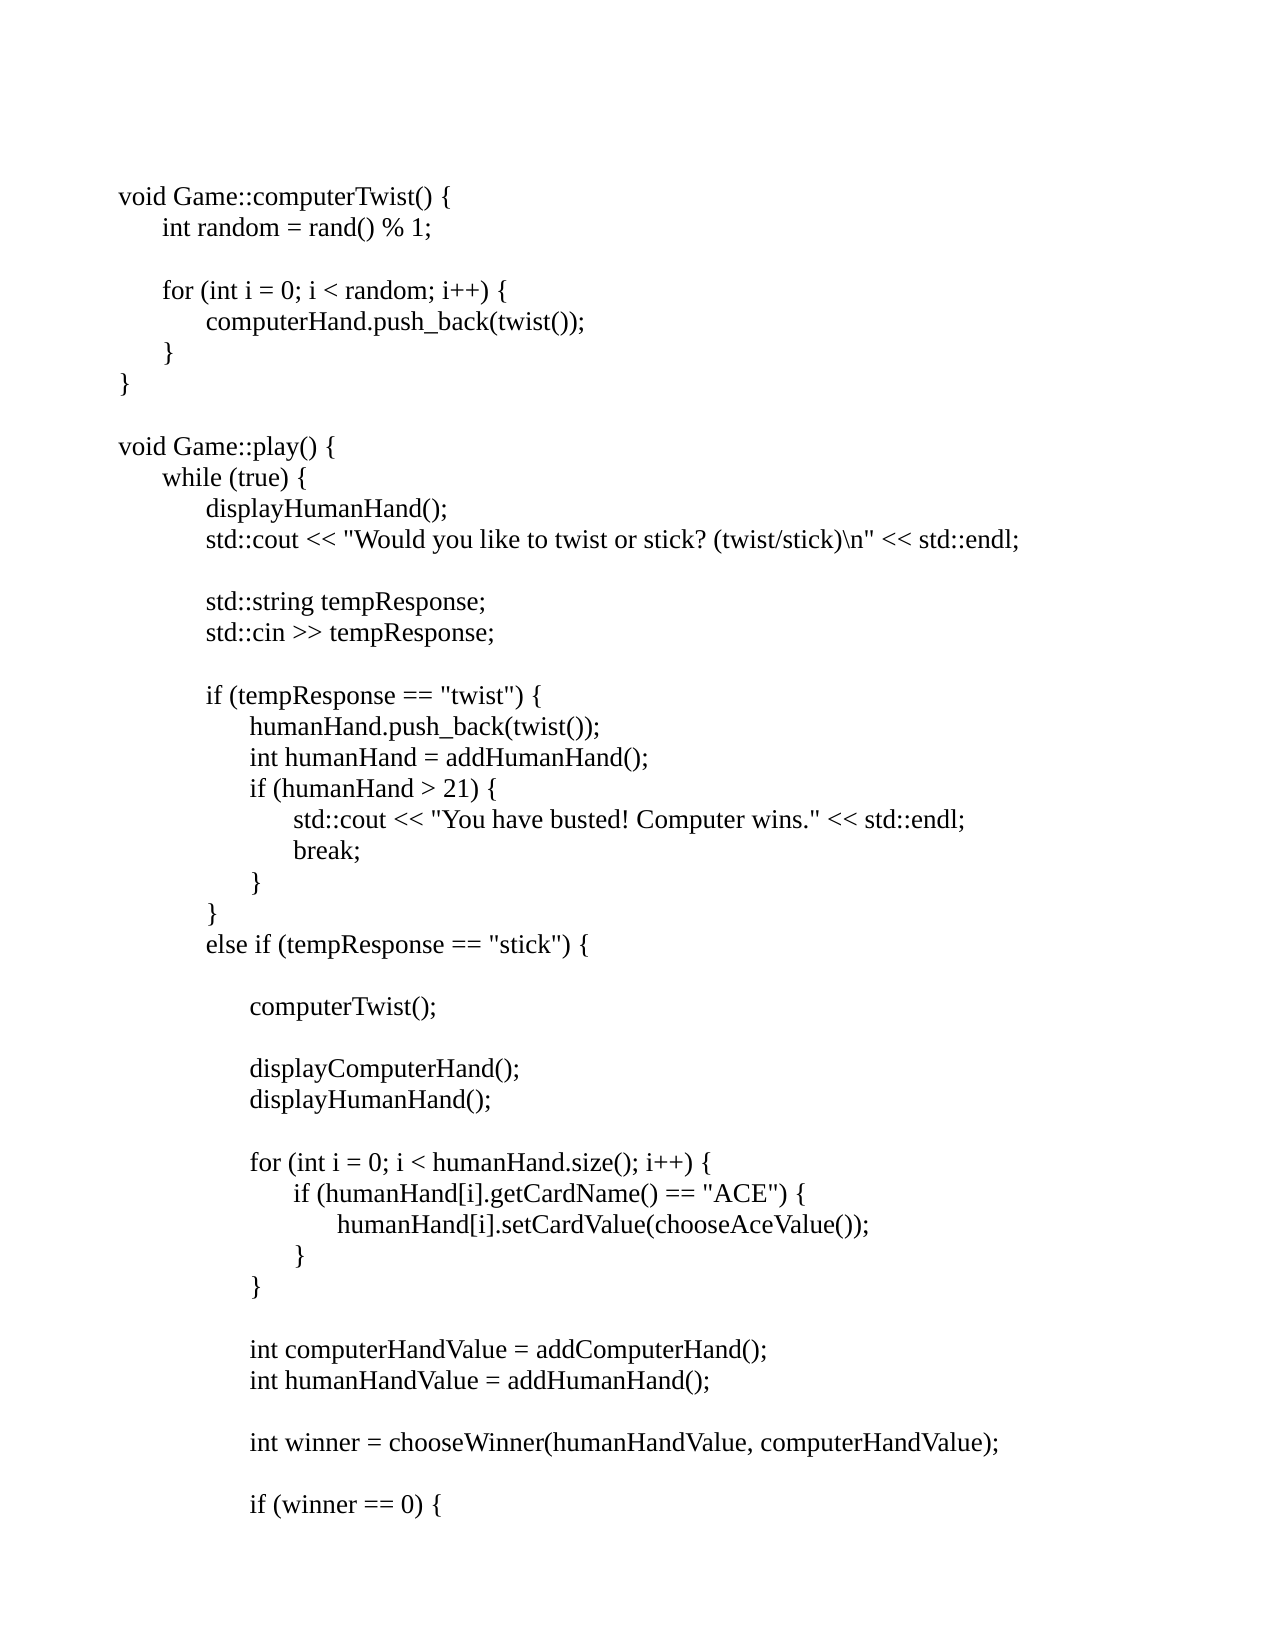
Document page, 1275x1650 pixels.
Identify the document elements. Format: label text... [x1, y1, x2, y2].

text if (humanHand > 21) { [118, 772, 1157, 803]
text std::cin >> tempResponse; [118, 616, 1157, 648]
text int winner = chooseWinner(humanHandValue, computerHandValue); [118, 1426, 1157, 1457]
text while (true) { [118, 461, 1157, 492]
text displayHumanHand(); [118, 492, 1157, 523]
text else if (tempResponse == "stick") { [118, 928, 1157, 959]
text } [118, 1271, 1157, 1302]
text } [118, 897, 1157, 928]
text for (int i = 0; i < random; i++) { [118, 274, 1157, 305]
text void Game::play() { [118, 429, 1157, 461]
text std::string tempResponse; [118, 585, 1157, 616]
text std::cout << "You have busted! Computer wins." << std::endl; [118, 803, 1157, 834]
text int humanHand = addHumanHand(); [118, 741, 1157, 772]
text for (int i = 0; i < humanHand.size(); i++) { [118, 1146, 1157, 1177]
text int humanHandValue = addHumanHand(); [118, 1364, 1157, 1395]
text computerHand.push_back(twist()); [118, 305, 1157, 336]
text humanHand[i].setCardValue(chooseAceValue()); [118, 1208, 1157, 1239]
text std::cout << "Would you like to twist or stick? (twist/stick)\n" << std::endl; [118, 523, 1157, 554]
text } [118, 866, 1157, 897]
text void Game::computerTwist() { [118, 180, 1157, 212]
text } [118, 1239, 1157, 1271]
text int random = rand() % 1; [118, 212, 1157, 243]
text if (winner == 0) { [118, 1488, 1157, 1520]
text humanHand.push_back(twist()); [118, 710, 1157, 741]
text } [118, 367, 1157, 398]
text if (humanHand[i].getCardName() == "ACE") { [118, 1177, 1157, 1208]
text displayHumanHand(); [118, 1084, 1157, 1115]
text if (tempResponse == "twist") { [118, 679, 1157, 710]
text } [118, 336, 1157, 367]
text displayComputerHand(); [118, 1052, 1157, 1084]
text int computerHandValue = addComputerHand(); [118, 1333, 1157, 1364]
text break; [118, 834, 1157, 866]
text computerTwist(); [118, 990, 1157, 1021]
